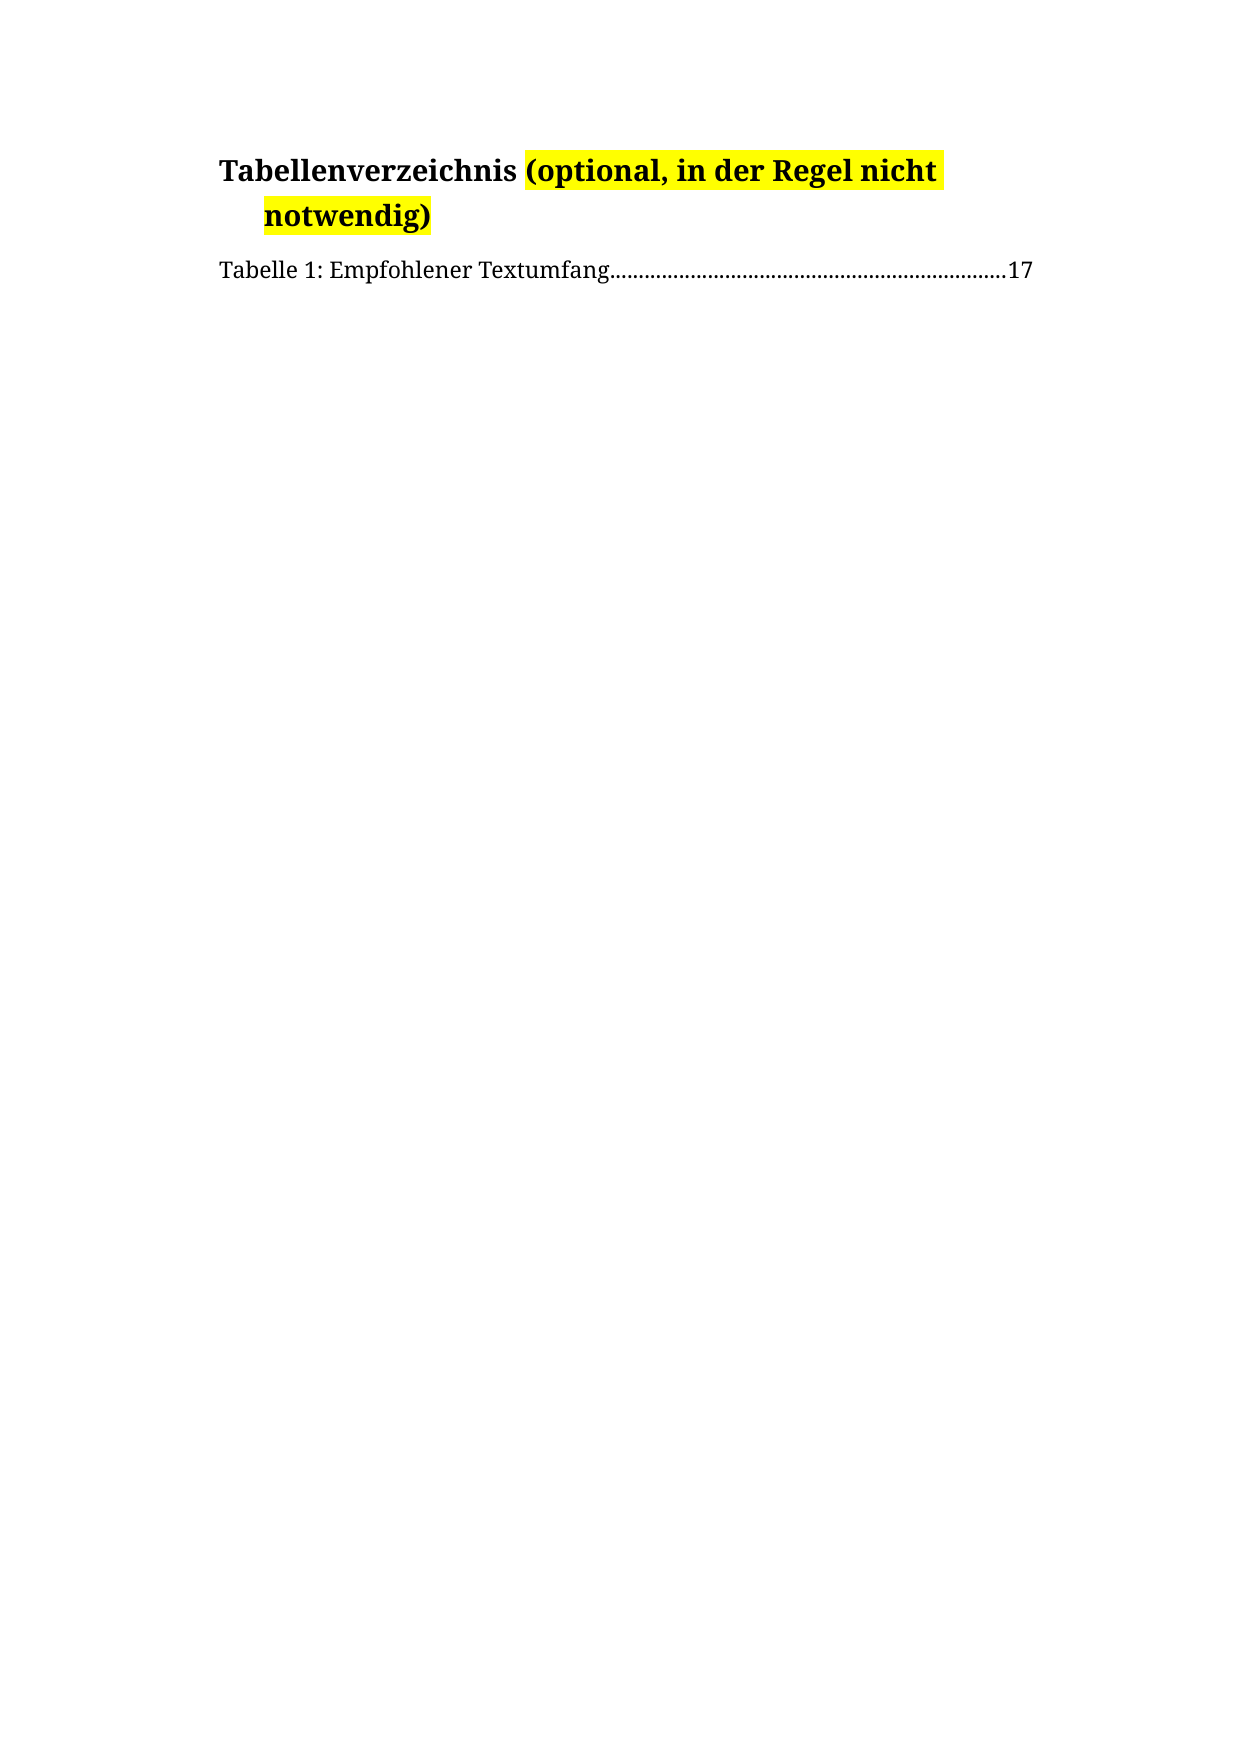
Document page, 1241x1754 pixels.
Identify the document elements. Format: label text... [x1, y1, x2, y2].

text Tabelle 1: Empfohlener Textumfang 17 [219, 254, 1033, 285]
subtitle Tabellenverzeichnis (optional, in der Regel nicht notwendig) [219, 150, 1033, 235]
